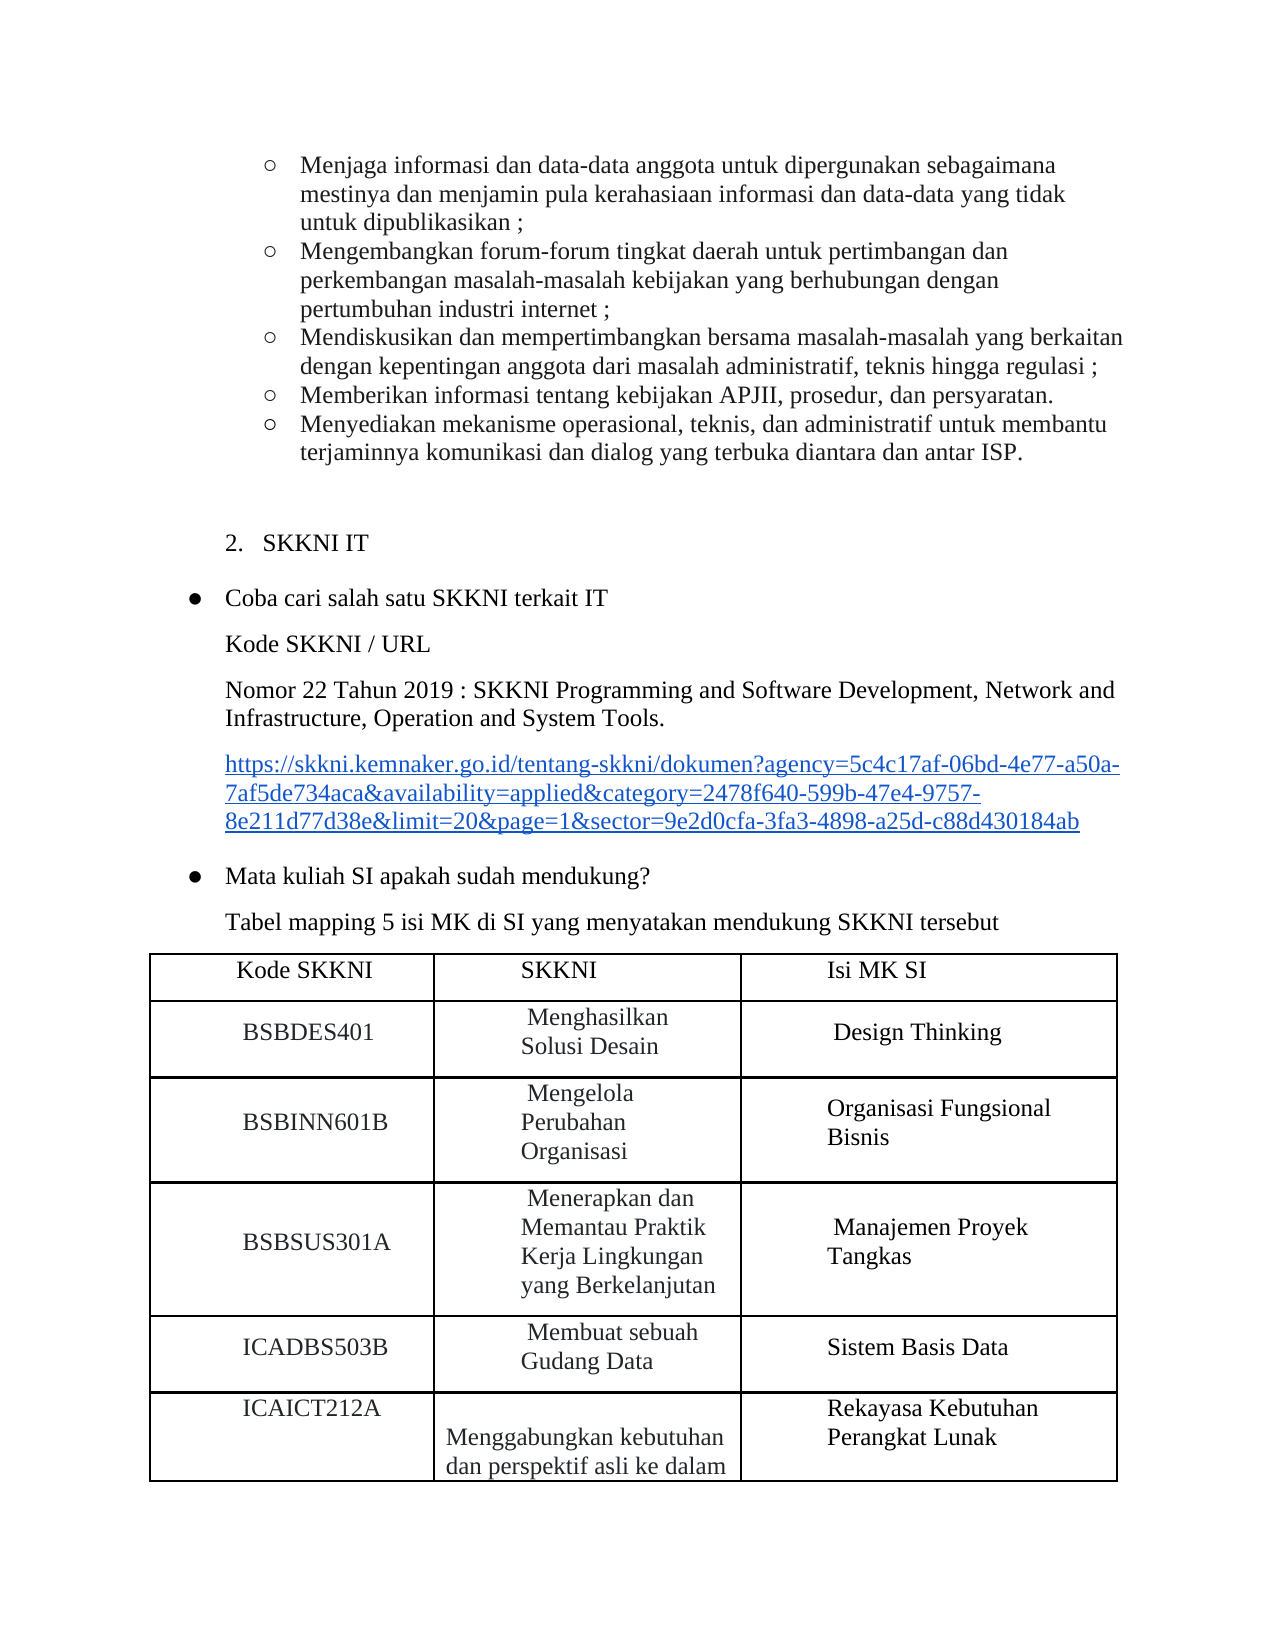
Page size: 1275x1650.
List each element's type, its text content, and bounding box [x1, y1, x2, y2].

list Menjaga informasi dan data-data anggota untuk dipergunakan sebagaimana mestinya dan menjamin pula kerahasiaan informasi dan data-data yang tidak untuk dipublikasikan ; [262, 150, 1125, 236]
table_cell Menghasilkan Solusi Desain [435, 1002, 740, 1076]
text Kode SKKNI / URL [225, 629, 1125, 658]
table_header Kode SKKNI [151, 955, 433, 1000]
text 2. SKKNI IT [225, 528, 1125, 557]
table_cell BSBINN601B [151, 1079, 433, 1181]
table_cell Organisasi Fungsional Bisnis [742, 1079, 1116, 1181]
list Mata kuliah SI apakah sudah mendukung? [187, 860, 1125, 891]
table_cell ICADBS503B [151, 1317, 433, 1391]
table_cell Membuat sebuah Gudang Data [435, 1317, 740, 1391]
table_cell BSBDES401 [151, 1002, 433, 1076]
list Menyediakan mekanisme operasional, teknis, dan administratif untuk membantu terjaminnya komunikasi dan dialog yang terbuka diantara dan antar ISP. [262, 409, 1125, 466]
list Memberikan informasi tentang kebijakan APJII, prosedur, dan persyaratan. [262, 380, 1125, 409]
table_cell ICAICT212A [151, 1394, 433, 1480]
table_cell BSBSUS301A [151, 1184, 433, 1315]
table_cell Mengelola Perubahan Organisasi [435, 1079, 740, 1181]
table_cell Manajemen Proyek Tangkas [742, 1184, 1116, 1315]
table_header Isi MK SI [742, 955, 1116, 1000]
table_cell Menerapkan dan Memantau Praktik Kerja Lingkungan yang Berkelanjutan [435, 1184, 740, 1315]
text Nomor 22 Tahun 2019 : SKKNI Programming and Software Development, Network and Infrastructure, Operation and System Tools. [225, 675, 1125, 732]
table_cell Menggabungkan kebutuhan dan perspektif asli ke dalam [435, 1394, 740, 1480]
list Mengembangkan forum-forum tingkat daerah untuk pertimbangan dan perkembangan masalah-masalah kebijakan yang berhubungan dengan pertumbuhan industri internet ; [262, 236, 1125, 322]
list Coba cari salah satu SKKNI terkait IT [187, 582, 1125, 613]
table_cell Sistem Basis Data [742, 1317, 1116, 1391]
table_cell Design Thinking [742, 1002, 1116, 1076]
list Mendiskusikan dan mempertimbangkan bersama masalah-masalah yang berkaitan dengan kepentingan anggota dari masalah administratif, teknis hingga regulasi ; [262, 322, 1125, 380]
table_cell Rekayasa Kebutuhan Perangkat Lunak [742, 1394, 1116, 1480]
text Tabel mapping 5 isi MK di SI yang menyatakan mendukung SKKNI tersebut [225, 907, 1125, 936]
text https://skkni.kemnaker.go.id/tentang-skkni/dokumen?agency=5c4c17af-06bd-4e77-a50a-7af5de734aca&availability=applied&category=2478f640-599b-47e4-9757-8e211d77d38e&limit=20&page=1&sector=9e2d0cfa-3fa3-4898-a25d-c88d430184ab [225, 749, 1125, 835]
table_header SKKNI [435, 955, 740, 1000]
